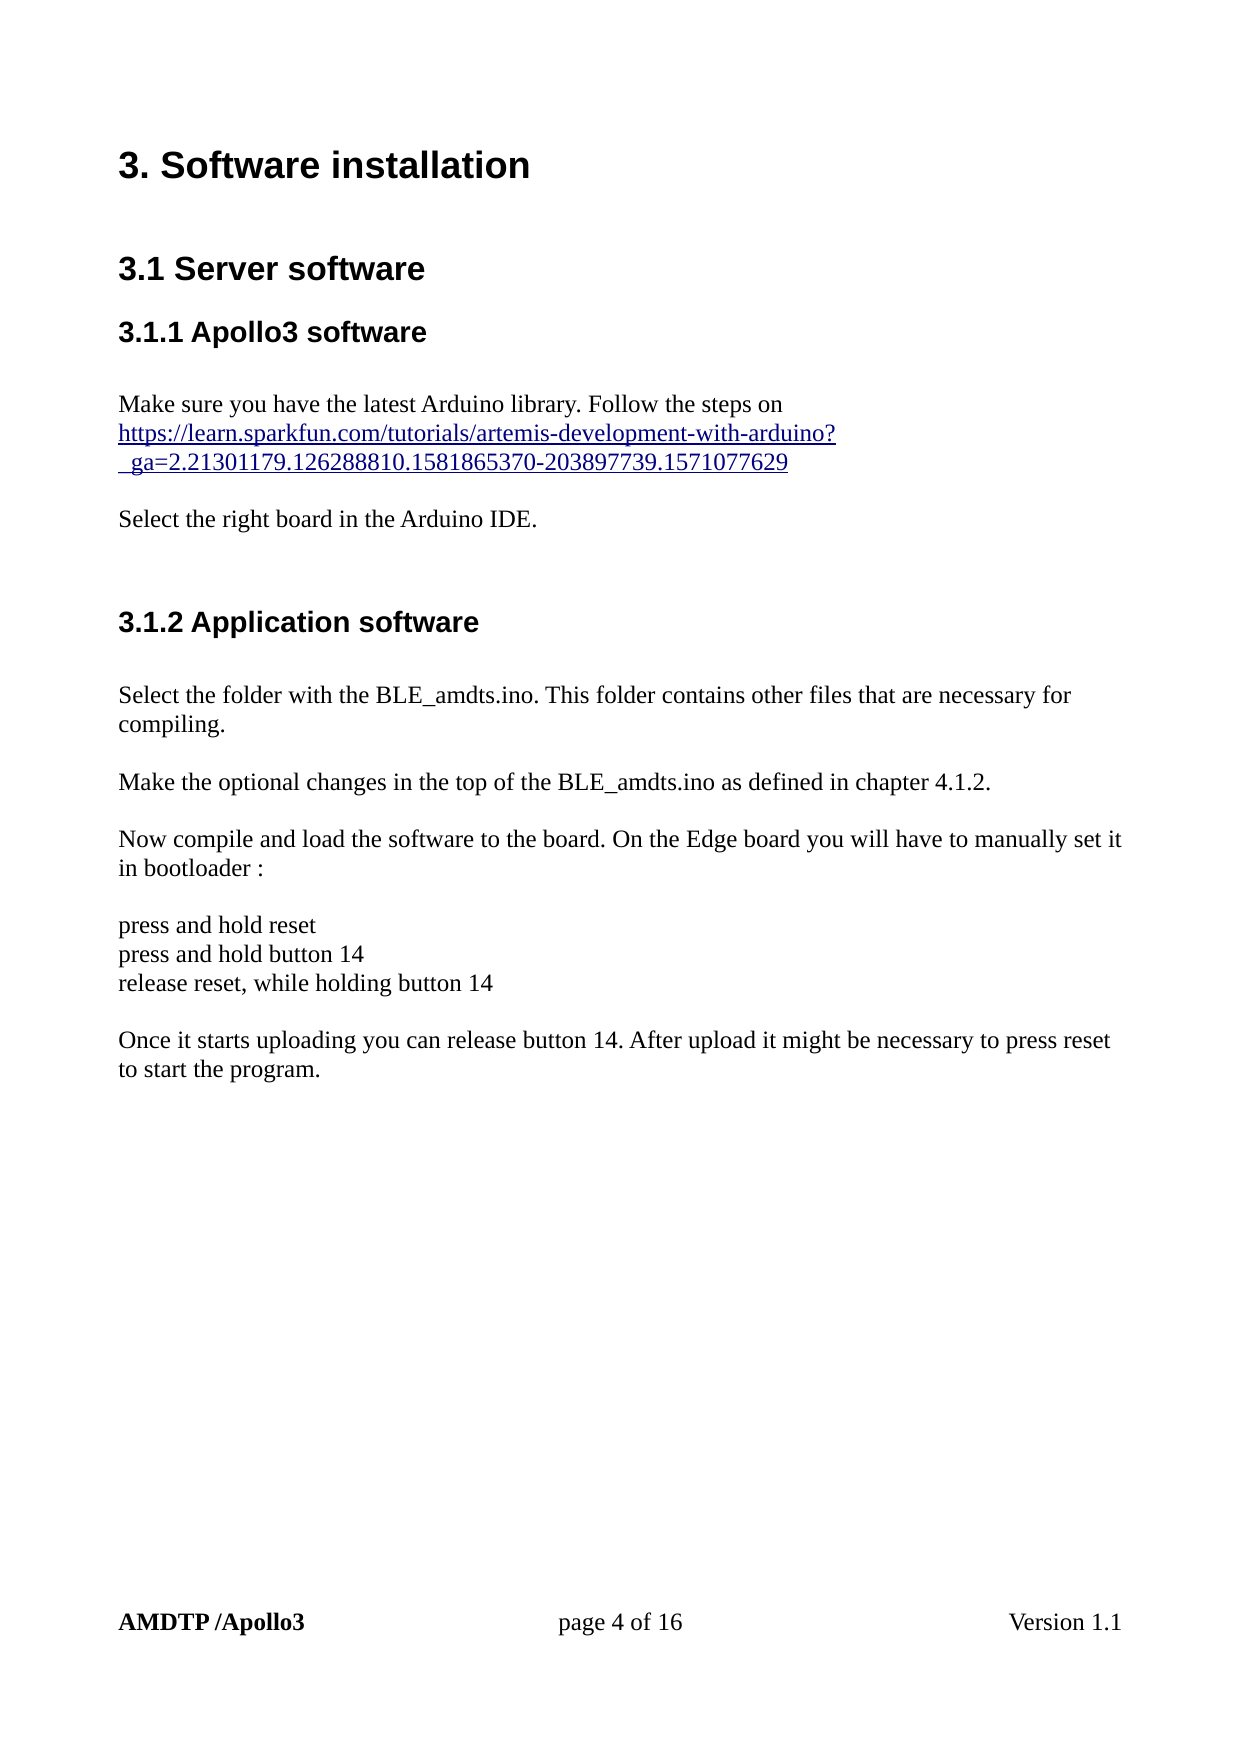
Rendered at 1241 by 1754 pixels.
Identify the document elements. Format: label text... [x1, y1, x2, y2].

subtitle 3.1.1 Apollo3 software [118, 314, 1122, 348]
text release reset, while holding button 14 [118, 968, 1122, 997]
text Select the right board in the Arduino IDE. [118, 504, 1122, 533]
text press and hold reset [118, 910, 1122, 939]
text Now compile and load the software to the board. On the Edge board you will have to manually set it in bootloader : [118, 824, 1122, 882]
subtitle 3.1.2 Application software [118, 605, 1122, 639]
text Select the folder with the BLE_amdts.ino. This folder contains other files that are necessary for compiling. [118, 680, 1122, 738]
subtitle 3. Software installation [118, 143, 1122, 187]
text Once it starts uploading you can release button 14. After upload it might be necessary to press reset to start the program. [118, 1025, 1122, 1083]
text Make the optional changes in the top of the BLE_amdts.ino as defined in chapter 4.1.2. [118, 767, 1122, 795]
subtitle 3.1 Server software [118, 249, 1122, 287]
text press and hold button 14 [118, 939, 1122, 968]
text Make sure you have the latest Arduino library. Follow the steps on https://learn.sparkfun.com/tutorials/artemis-development-with-arduino?_ga=2.21301179.126288810.1581865370-203897739.1571077629 [118, 389, 1122, 476]
